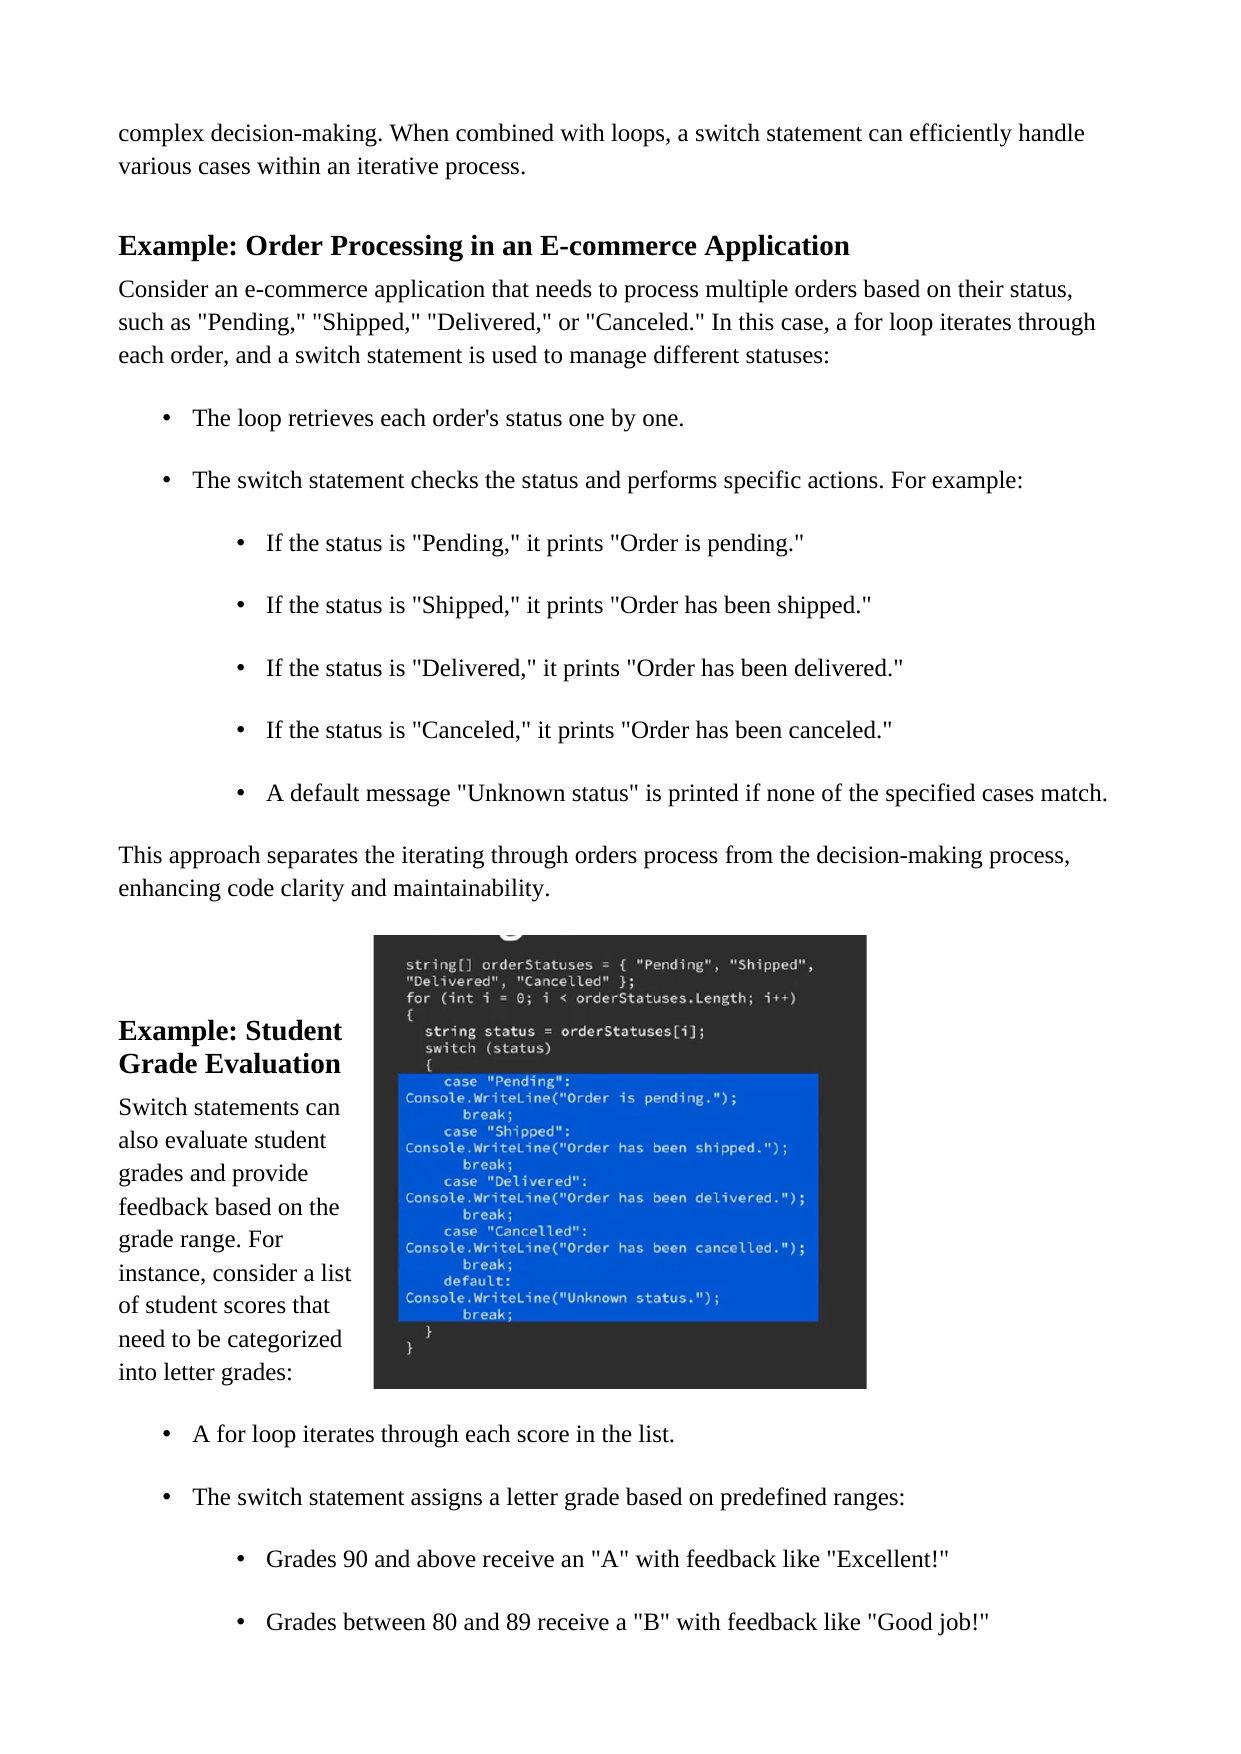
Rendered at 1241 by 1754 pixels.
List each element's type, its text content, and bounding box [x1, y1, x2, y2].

list If the status is "Canceled," it prints "Order has been canceled." [236, 715, 1122, 744]
picture [373, 935, 867, 1389]
list If the status is "Pending," it prints "Order is pending." [236, 528, 1122, 557]
text Switch statements can also evaluate student grades and provide feedback based on the grade range. For instance, consider a list of student scores that need to be categorized into letter grades: [118, 1092, 373, 1385]
text Consider an e-commerce application that needs to process multiple orders based on their status, such as "Pending," "Shipped," "Delivered," or "Canceled." In this case, a for loop iterates through each order, and a switch statement is used to manage different statuses: [118, 274, 1122, 369]
list The loop retrieves each order's status one by one. [162, 403, 1122, 432]
list The switch statement assigns a letter grade based on predefined ranges: [162, 1482, 1122, 1510]
text This approach separates the iterating through orders process from the decision-making process, enhancing code clarity and maintainability. [118, 840, 1122, 902]
list A default message "Unknown status" is printed if none of the specified cases match. [236, 778, 1122, 807]
list If the status is "Delivered," it prints "Order has been delivered." [236, 653, 1122, 682]
subtitle Example: Student Grade Evaluation [118, 1013, 373, 1080]
list If the status is "Shipped," it prints "Order has been shipped." [236, 590, 1122, 619]
subtitle [867, 1013, 1122, 1080]
list Grades between 80 and 89 receive a "B" with feedback like "Good job!" [236, 1607, 1122, 1635]
list The switch statement checks the status and performs specific actions. For example: [162, 465, 1122, 494]
text [867, 1092, 1122, 1385]
subtitle Example: Order Processing in an E-commerce Application [118, 228, 1122, 262]
text complex decision-making. When combined with loops, a switch statement can efficiently handle various cases within an iterative process. [118, 118, 1122, 180]
list Grades 90 and above receive an "A" with feedback like "Excellent!" [236, 1544, 1122, 1573]
list A for loop iterates through each score in the list. [162, 1419, 1122, 1448]
